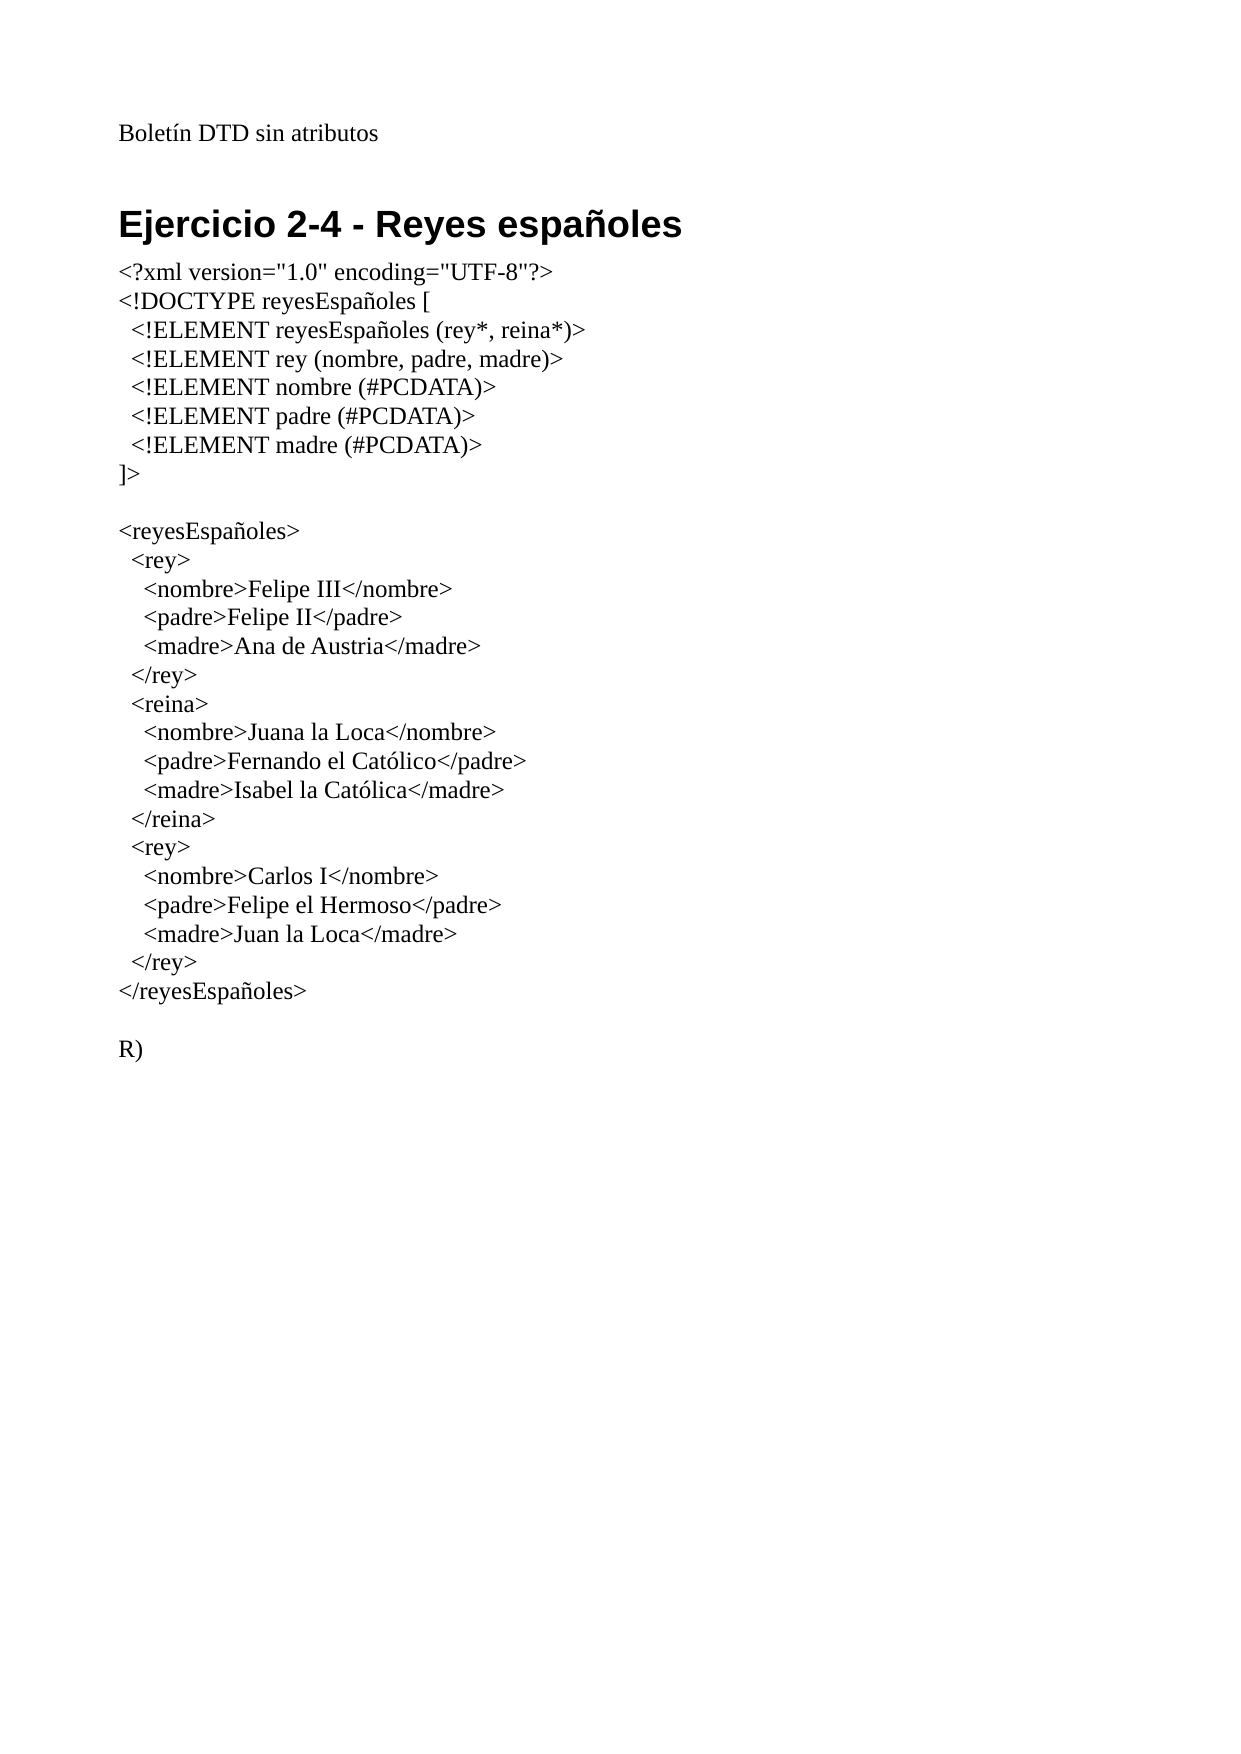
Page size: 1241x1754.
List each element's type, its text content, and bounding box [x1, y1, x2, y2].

text <madre>Ana de Austria</madre> [118, 631, 1122, 660]
text </rey> [118, 947, 1122, 976]
text <!ELEMENT padre (#PCDATA)> [118, 401, 1122, 430]
text <nombre>Carlos I</nombre> [118, 861, 1122, 890]
text <!ELEMENT rey (nombre, padre, madre)> [118, 344, 1122, 372]
text <padre>Felipe II</padre> [118, 602, 1122, 631]
text R) [118, 1034, 1122, 1062]
text <!ELEMENT nombre (#PCDATA)> [118, 372, 1122, 401]
text </reyesEspañoles> [118, 976, 1122, 1005]
text </reina> [118, 804, 1122, 832]
subtitle Ejercicio 2-4 - Reyes españoles [118, 201, 1122, 245]
text </rey> [118, 660, 1122, 689]
text <!ELEMENT madre (#PCDATA)> [118, 430, 1122, 459]
text <nombre>Felipe III</nombre> [118, 574, 1122, 602]
text <rey> [118, 832, 1122, 861]
text <!DOCTYPE reyesEspañoles [ [118, 286, 1122, 315]
text <nombre>Juana la Loca</nombre> [118, 717, 1122, 746]
text <padre>Felipe el Hermoso</padre> [118, 890, 1122, 919]
text <rey> [118, 545, 1122, 574]
text ]> [118, 459, 1122, 487]
text <madre>Isabel la Católica</madre> [118, 775, 1122, 804]
text <?xml version="1.0" encoding="UTF-8"?> [118, 257, 1122, 286]
text <madre>Juan la Loca</madre> [118, 919, 1122, 947]
text <reina> [118, 689, 1122, 717]
text <!ELEMENT reyesEspañoles (rey*, reina*)> [118, 315, 1122, 344]
text <padre>Fernando el Católico</padre> [118, 746, 1122, 775]
text <reyesEspañoles> [118, 516, 1122, 545]
